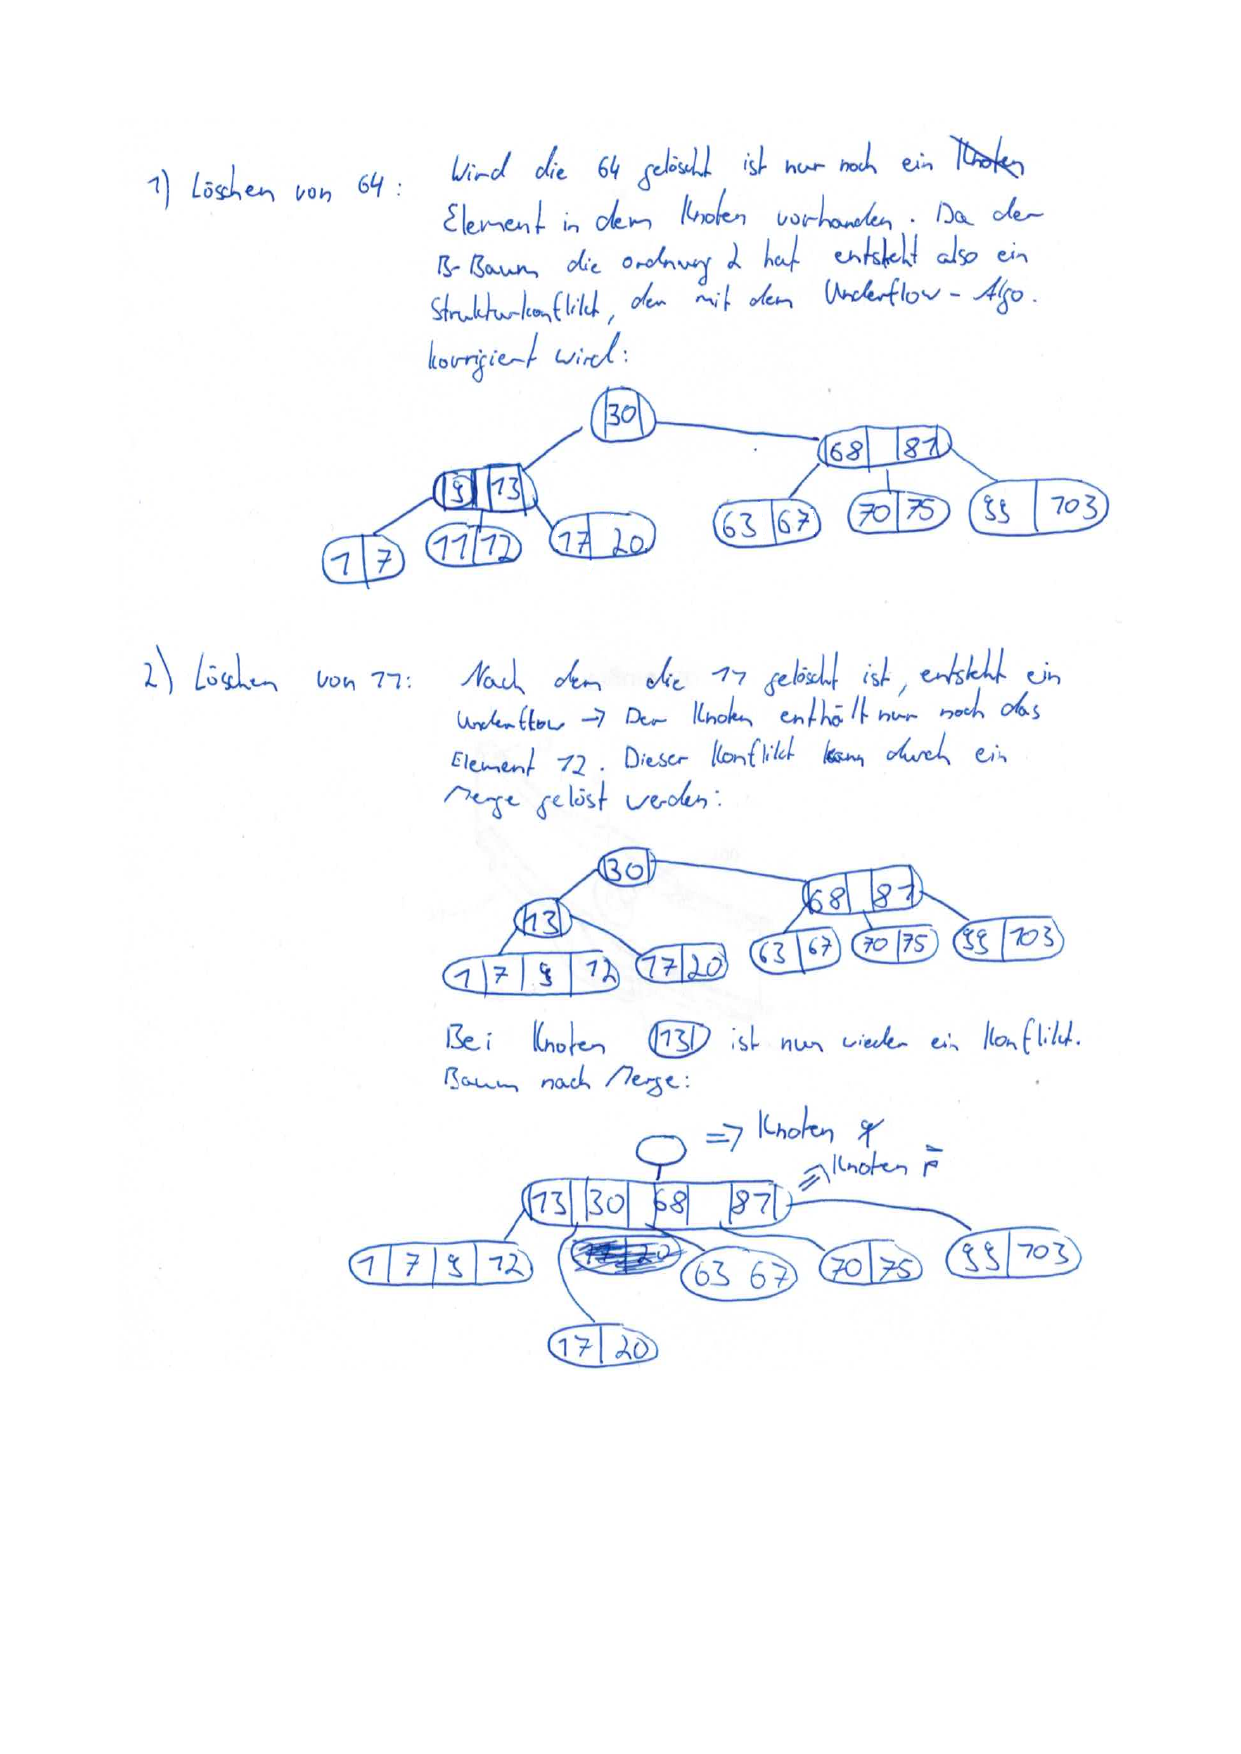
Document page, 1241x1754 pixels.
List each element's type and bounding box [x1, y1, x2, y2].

picture [118, 118, 1123, 1371]
